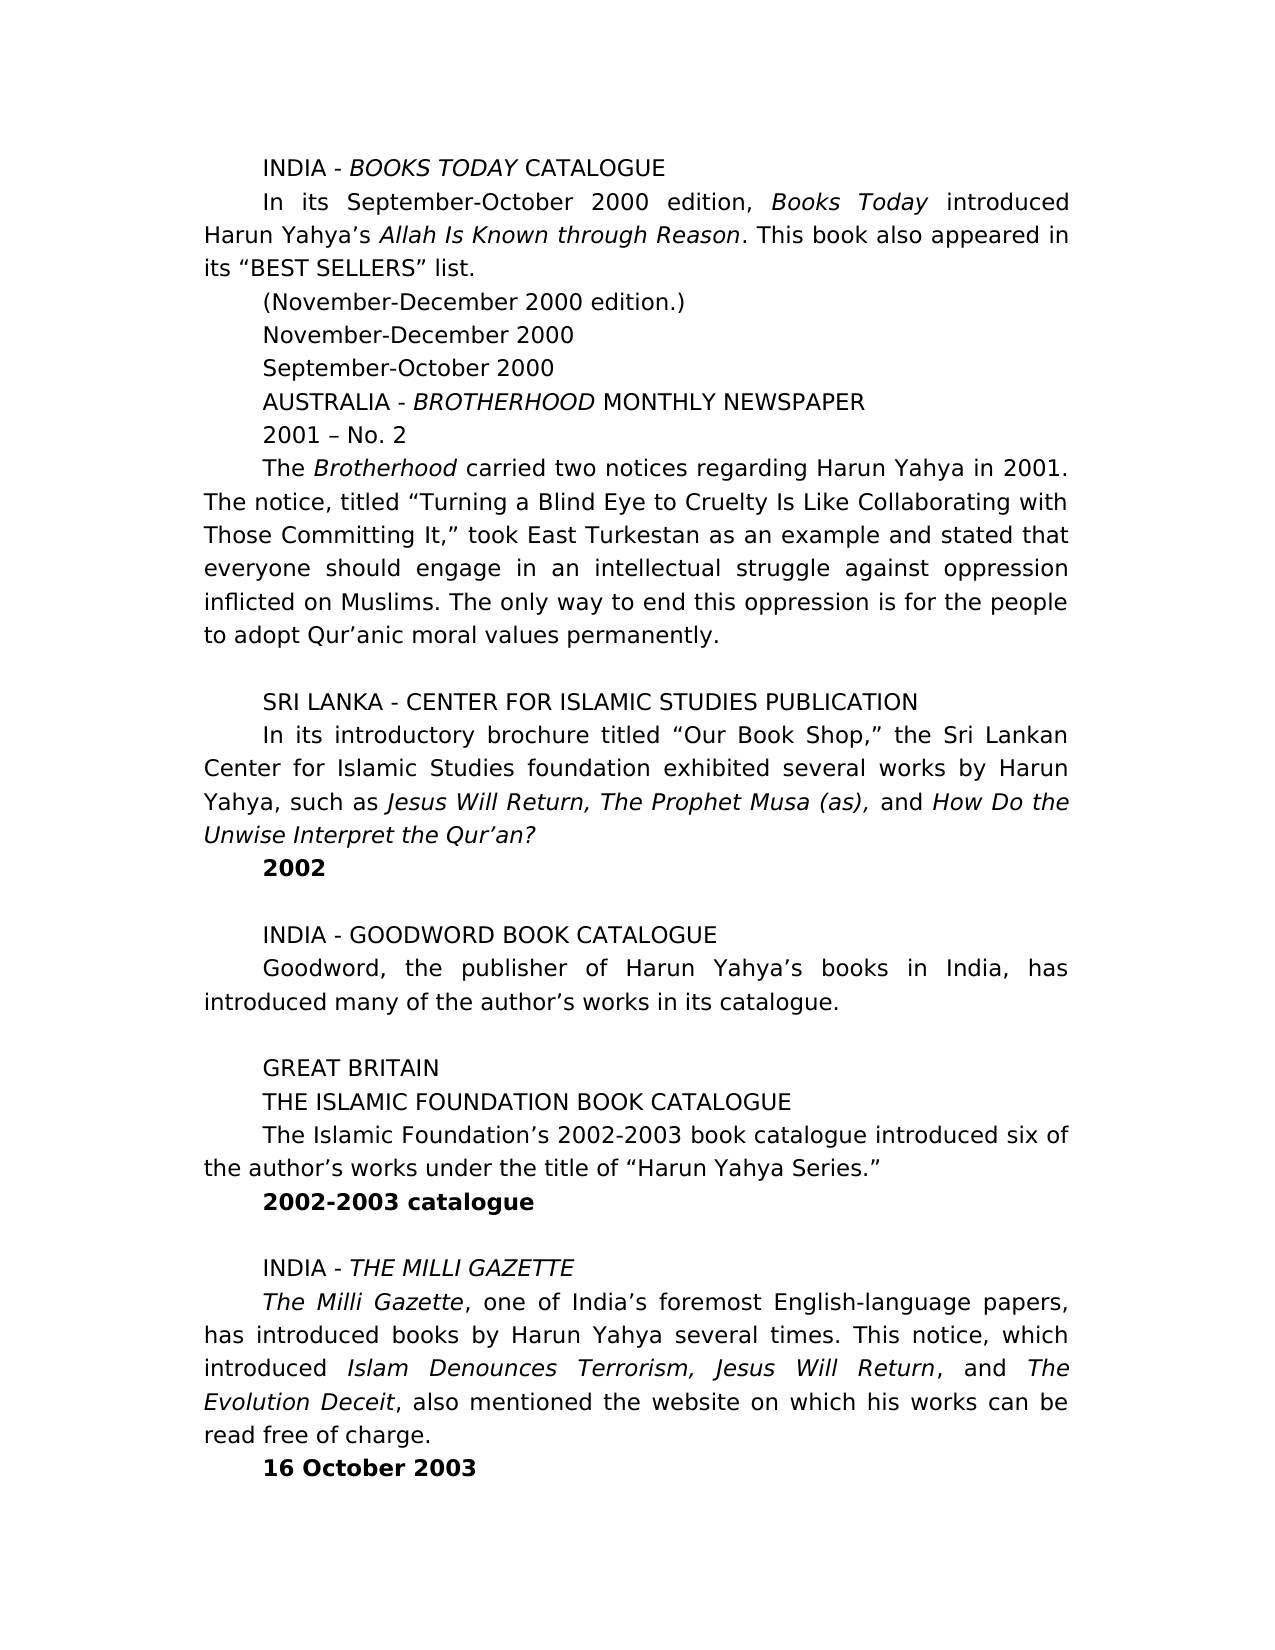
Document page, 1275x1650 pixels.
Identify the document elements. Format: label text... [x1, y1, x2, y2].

text In its introductory brochure titled “Our Book Shop,” the Sri Lankan Center for Islamic Studies foundation exhibited several works by Harun Yahya, such as Jesus Will Return, The Prophet Musa (as), and How Do the Unwise Interpret the Qur’an? [203, 717, 1070, 850]
text INDIA - GOODWORD BOOK CATALOGUE [203, 917, 1070, 950]
text The Islamic Foundation’s 2002-2003 book catalogue introduced six of the author’s works under the title of “Harun Yahya Series.” [203, 1117, 1070, 1183]
text 2001 – No. 2 [203, 417, 1070, 450]
text 16 October 2003 [203, 1450, 1070, 1483]
text THE ISLAMIC FOUNDATION BOOK CATALOGUE [203, 1083, 1070, 1117]
text 2002-2003 catalogue [203, 1183, 1070, 1217]
text GREAT BRITAIN [203, 1050, 1070, 1083]
text AUSTRALIA - BROTHERHOOD MONTHLY NEWSPAPER [203, 383, 1070, 417]
text The Brotherhood carried two notices regarding Harun Yahya in 2001. The notice, titled “Turning a Blind Eye to Cruelty Is Like Collaborating with Those Committing It,” took East Turkestan as an example and stated that everyone should engage in an intellectual struggle against oppression inflicted on Muslims. The only way to end this oppression is for the people to adopt Qur’anic moral values permanently. [203, 450, 1070, 650]
text (November-December 2000 edition.) [203, 283, 1070, 317]
text INDIA - THE MILLI GAZETTE [203, 1250, 1070, 1283]
text The Milli Gazette, one of India’s foremost English-language papers, has introduced books by Harun Yahya several times. This notice, which introduced Islam Denounces Terrorism, Jesus Will Return, and The Evolution Deceit, also mentioned the website on which his works can be read free of charge. [203, 1283, 1070, 1450]
text Goodword, the publisher of Harun Yahya’s books in India, has introduced many of the author’s works in its catalogue. [203, 950, 1070, 1017]
text 2002 [203, 850, 1070, 883]
text In its September-October 2000 edition, Books Today introduced Harun Yahya’s Allah Is Known through Reason. This book also appeared in its “BEST SELLERS” list. [203, 183, 1070, 283]
text November-December 2000 [203, 317, 1070, 350]
text SRI LANKA - CENTER FOR ISLAMIC STUDIES PUBLICATION [203, 683, 1070, 717]
text September-October 2000 [203, 350, 1070, 383]
text INDIA - BOOKS TODAY CATALOGUE [203, 150, 1070, 183]
